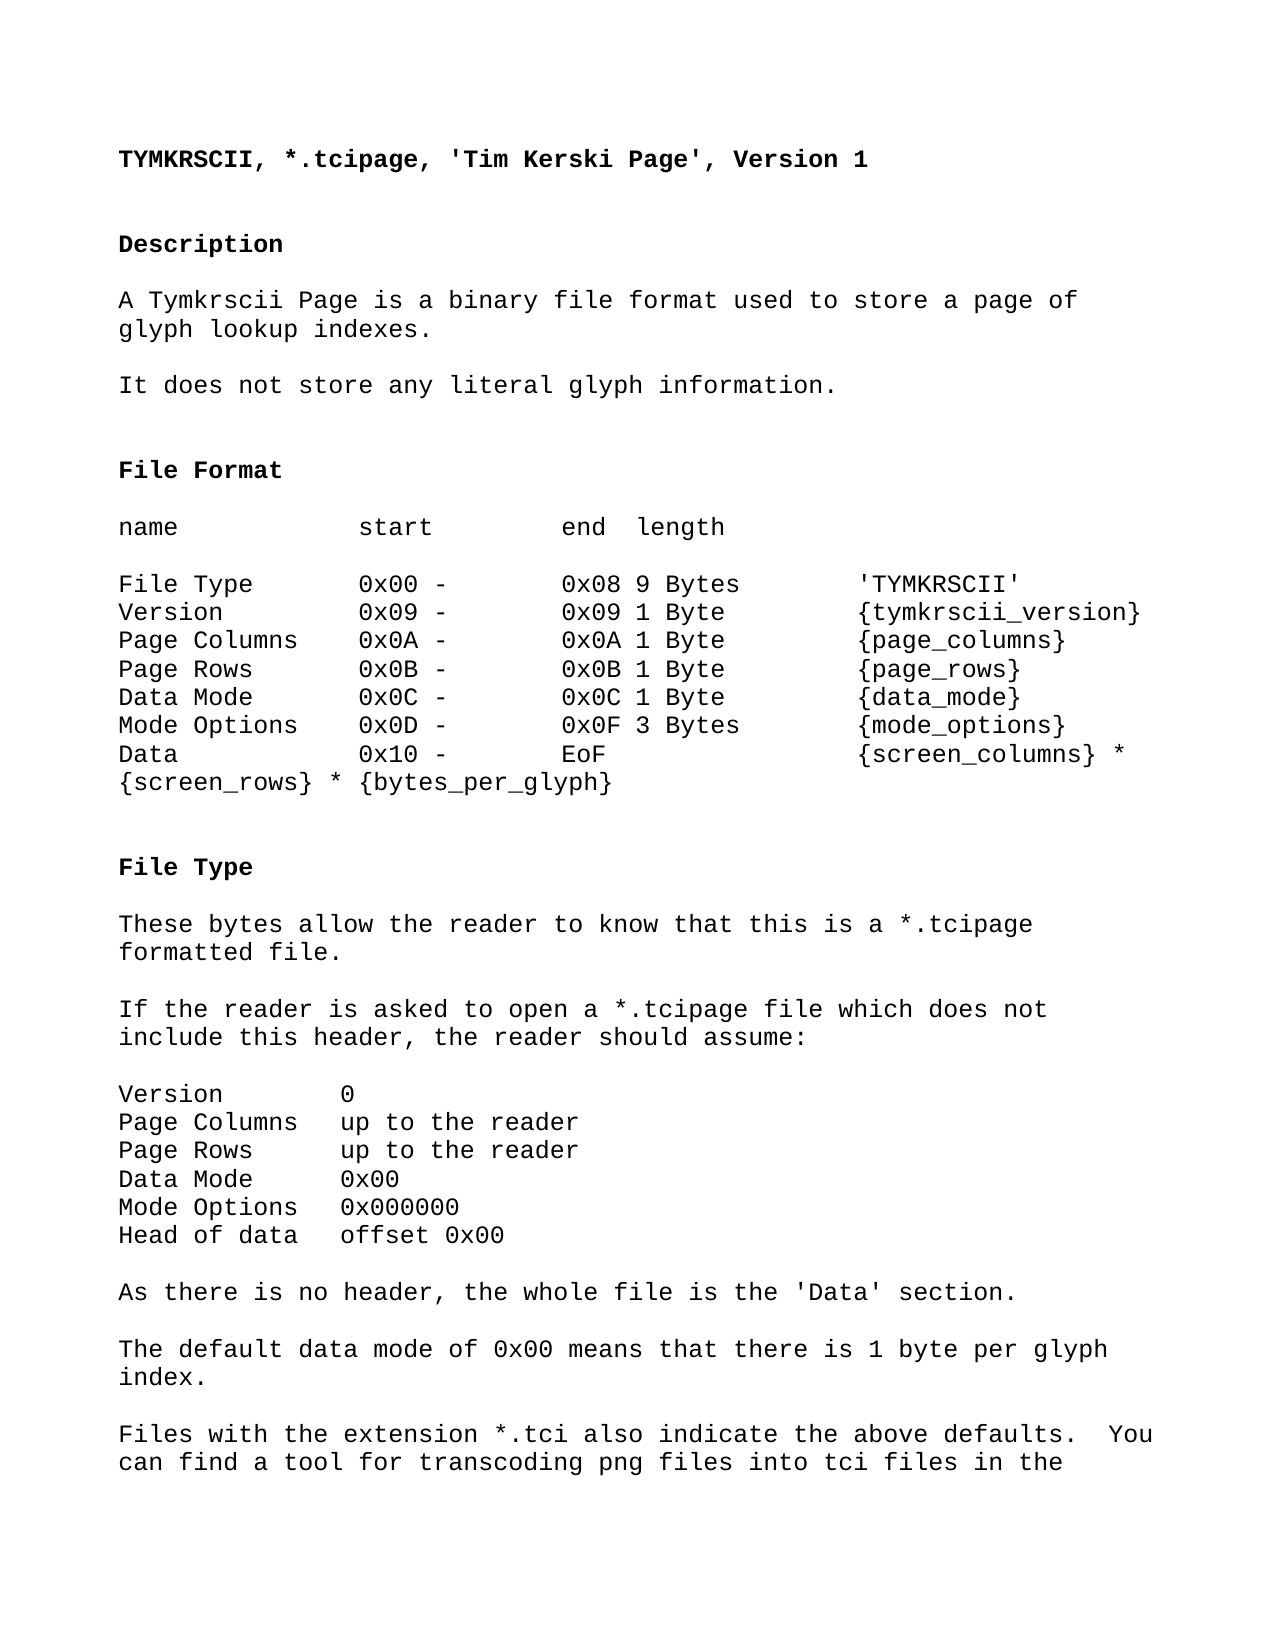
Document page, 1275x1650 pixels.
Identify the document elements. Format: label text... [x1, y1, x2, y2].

text Description [118, 231, 1157, 260]
text If the reader is asked to open a *.tcipage file which does not include this header, the reader should assume: [118, 996, 1157, 1053]
text name start end length [118, 515, 1157, 543]
text The default data mode of 0x00 means that there is 1 byte per glyph index. [118, 1336, 1157, 1393]
text TYMKRSCII, *.tcipage, 'Tim Kerski Page', Version 1 [118, 146, 1157, 175]
text As there is no header, the whole file is the 'Data' section. [118, 1280, 1157, 1308]
text Head of data offset 0x00 [118, 1223, 1157, 1251]
text File Type 0x00 - 0x08 9 Bytes 'TYMKRSCII' [118, 571, 1157, 600]
text Page Rows 0x0B - 0x0B 1 Byte {page_rows} [118, 656, 1157, 685]
text File Format [118, 458, 1157, 486]
text Version 0x09 - 0x09 1 Byte {tymkrscii_version} [118, 600, 1157, 628]
text Mode Options 0x0D - 0x0F 3 Bytes {mode_options} [118, 713, 1157, 741]
text Data 0x10 - EoF {screen_columns} * {screen_rows} * {bytes_per_glyph} [118, 741, 1157, 798]
text Data Mode 0x0C - 0x0C 1 Byte {data_mode} [118, 685, 1157, 713]
text Page Columns 0x0A - 0x0A 1 Byte {page_columns} [118, 628, 1157, 656]
text Version 0 [118, 1081, 1157, 1110]
text Page Columns up to the reader [118, 1110, 1157, 1138]
text Files with the extension *.tci also indicate the above defaults. You can find a tool for transcoding png files into tci files in the [118, 1421, 1157, 1478]
text Mode Options 0x000000 [118, 1195, 1157, 1223]
text These bytes allow the reader to know that this is a *.tcipage formatted file. [118, 911, 1157, 968]
text A Tymkrscii Page is a binary file format used to store a page of glyph lookup indexes. [118, 288, 1157, 345]
text It does not store any literal glyph information. [118, 373, 1157, 401]
text File Type [118, 855, 1157, 883]
text Page Rows up to the reader [118, 1138, 1157, 1166]
text Data Mode 0x00 [118, 1166, 1157, 1195]
